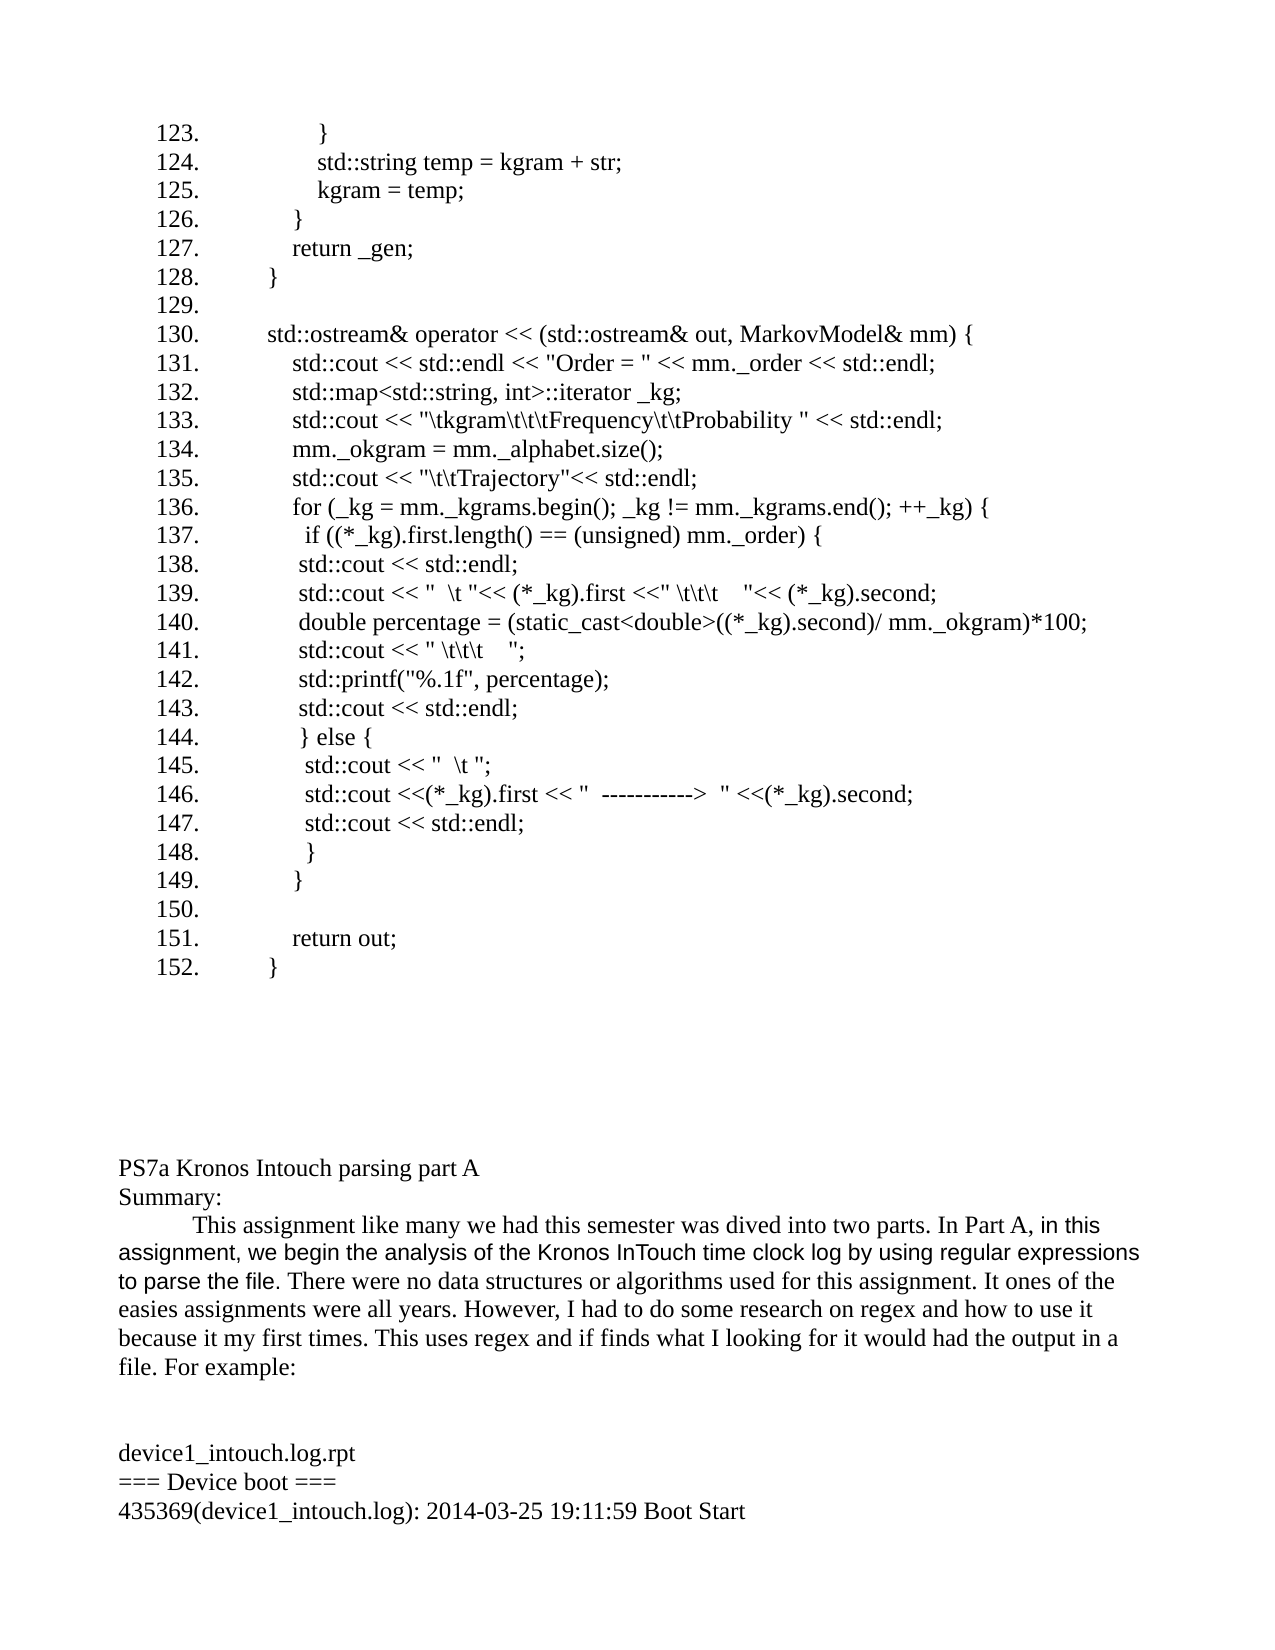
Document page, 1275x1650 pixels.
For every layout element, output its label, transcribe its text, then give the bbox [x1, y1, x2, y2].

list std::ostream& operator << (std::ostream& out, MarkovModel& mm) { [156, 319, 1157, 348]
text device1_intouch.log.rpt [118, 1438, 1157, 1467]
text This assignment like many we had this semester was dived into two parts. In Part A, in this assignment, we begin the analysis of the Kronos InTouch time clock log by using regular expressions to parse the file. There were no data structures or algorithms used for this assignment. It ones of the easies assignments were all years. However, I had to do some research on regex and how to use it because it my first times. This uses regex and if finds what I looking for it would had the output in a file. For example: [118, 1211, 1157, 1381]
list std::printf("%.1f", percentage); [156, 664, 1157, 693]
list std::cout << std::endl; [156, 693, 1157, 722]
list for (_kg = mm._kgrams.begin(); _kg != mm._kgrams.end(); ++_kg) { [156, 492, 1157, 521]
list std::cout << std::endl; [156, 808, 1157, 837]
text 435369(device1_intouch.log): 2014-03-25 19:11:59 Boot Start [118, 1496, 1157, 1524]
list } [156, 837, 1157, 866]
list } [156, 952, 1157, 981]
list std::cout << " \t "<< (*_kg).first <<" \t\t\t "<< (*_kg).second; [156, 578, 1157, 607]
list std::cout << " \t "; [156, 751, 1157, 779]
list std::cout << std::endl << "Order = " << mm._order << std::endl; [156, 348, 1157, 377]
list std::cout <<(*_kg).first << " -----------> " <<(*_kg).second; [156, 779, 1157, 808]
list return _gen; [156, 233, 1157, 262]
list std::cout << "\t\tTrajectory"<< std::endl; [156, 463, 1157, 492]
text PS7a Kronos Intouch parsing part A [118, 1153, 1157, 1182]
list std::cout << "\tkgram\t\t\tFrequency\t\tProbability " << std::endl; [156, 406, 1157, 434]
text === Device boot === [118, 1467, 1157, 1496]
list std::string temp = kgram + str; [156, 147, 1157, 176]
list } [156, 262, 1157, 291]
list } [156, 118, 1157, 147]
list } [156, 204, 1157, 233]
list kgram = temp; [156, 176, 1157, 204]
list std::cout << std::endl; [156, 549, 1157, 578]
list if ((*_kg).first.length() == (unsigned) mm._order) { [156, 521, 1157, 549]
list mm._okgram = mm._alphabet.size(); [156, 434, 1157, 463]
list return out; [156, 923, 1157, 952]
list } else { [156, 722, 1157, 751]
list double percentage = (static_cast<double>((*_kg).second)/ mm._okgram)*100; [156, 607, 1157, 636]
text Summary: [118, 1182, 1157, 1211]
list std::cout << " \t\t\t "; [156, 636, 1157, 664]
list } [156, 866, 1157, 894]
list std::map<std::string, int>::iterator _kg; [156, 377, 1157, 406]
